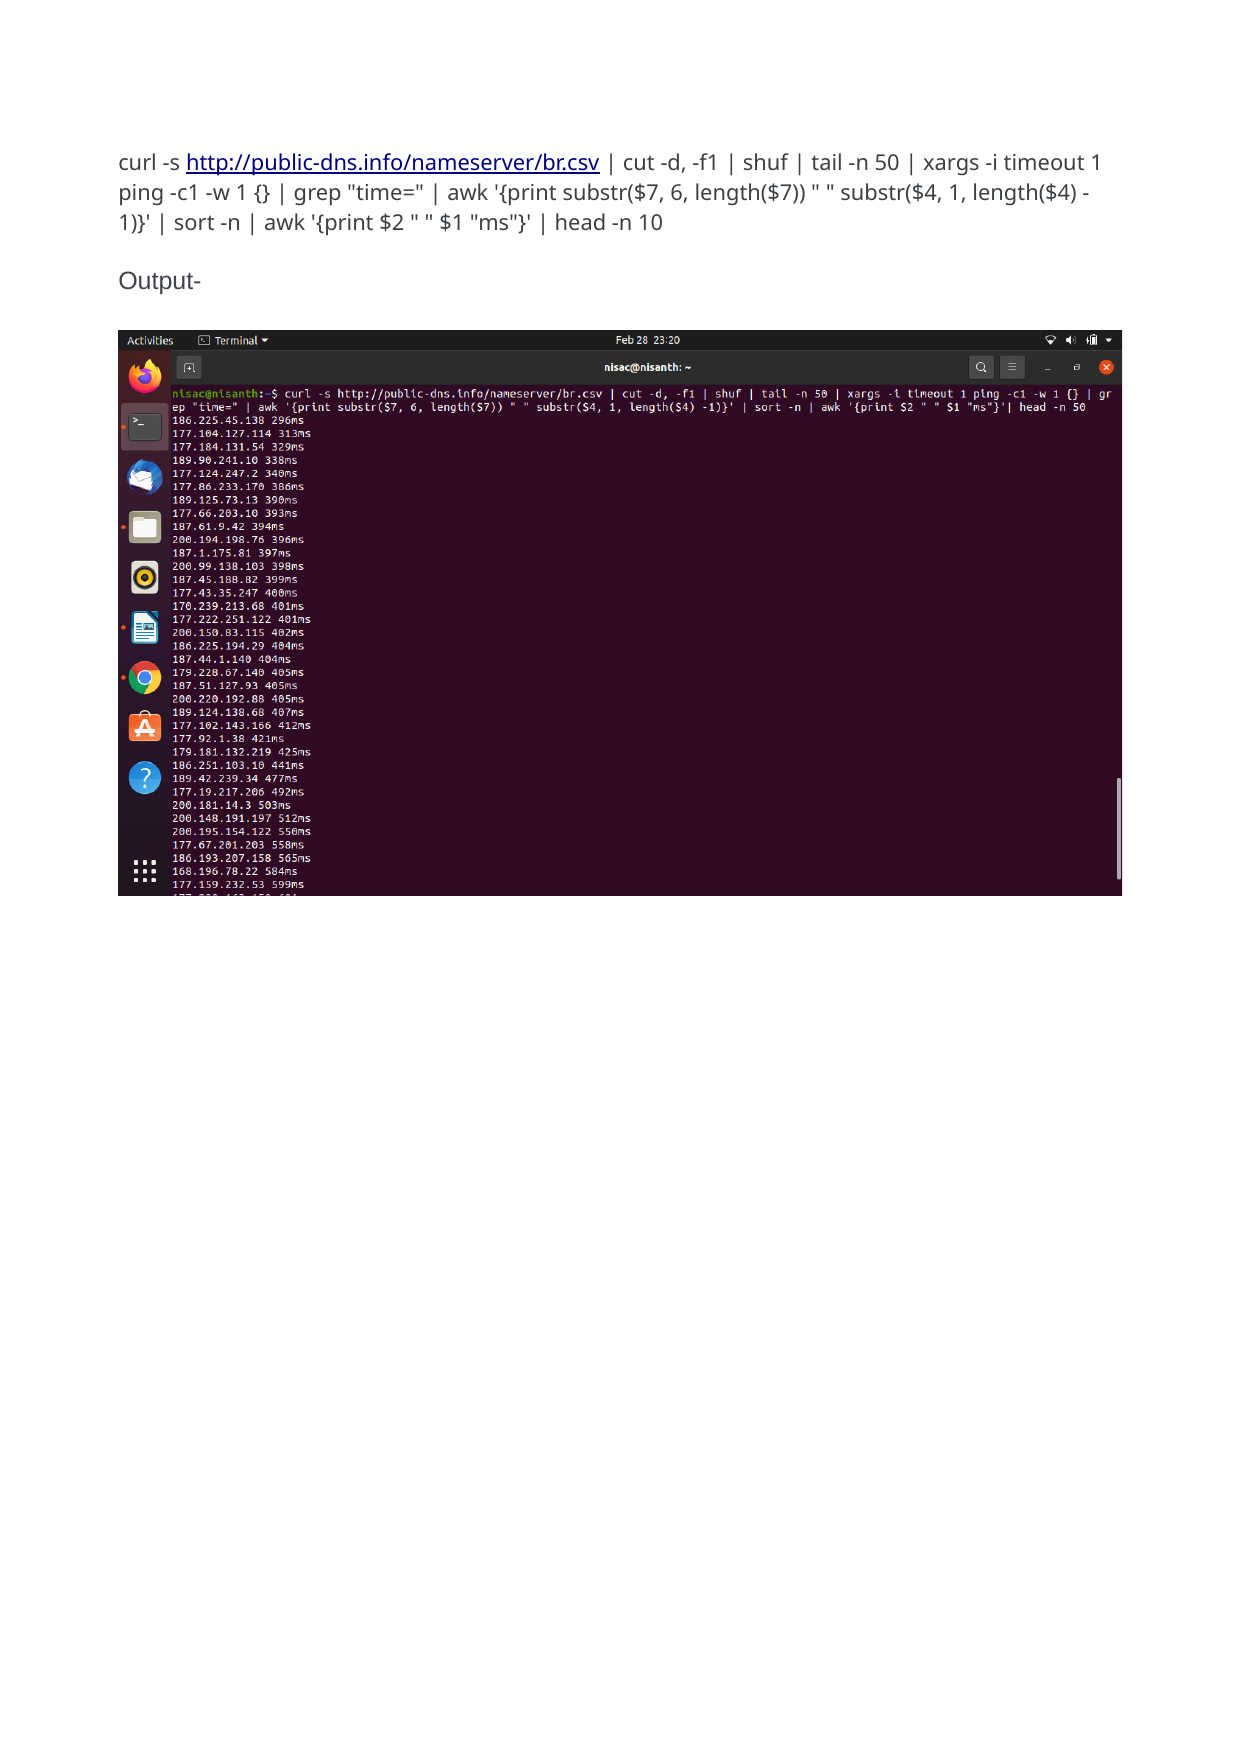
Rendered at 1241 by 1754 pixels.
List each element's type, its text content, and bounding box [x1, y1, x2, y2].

text curl -s http://public-dns.info/nameserver/br.csv | cut -d, -f1 | shuf | tail -n 50 | xargs -i timeout 1 ping -c1 -w 1 {} | grep "time=" | awk '{print substr($7, 6, length($7)) " " substr($4, 1, length($4) -1)}' | sort -n | awk '{print $2 " " $1 "ms"}' | head -n 10 [118, 147, 1122, 236]
text Output- [118, 266, 1122, 295]
picture [118, 330, 1123, 896]
